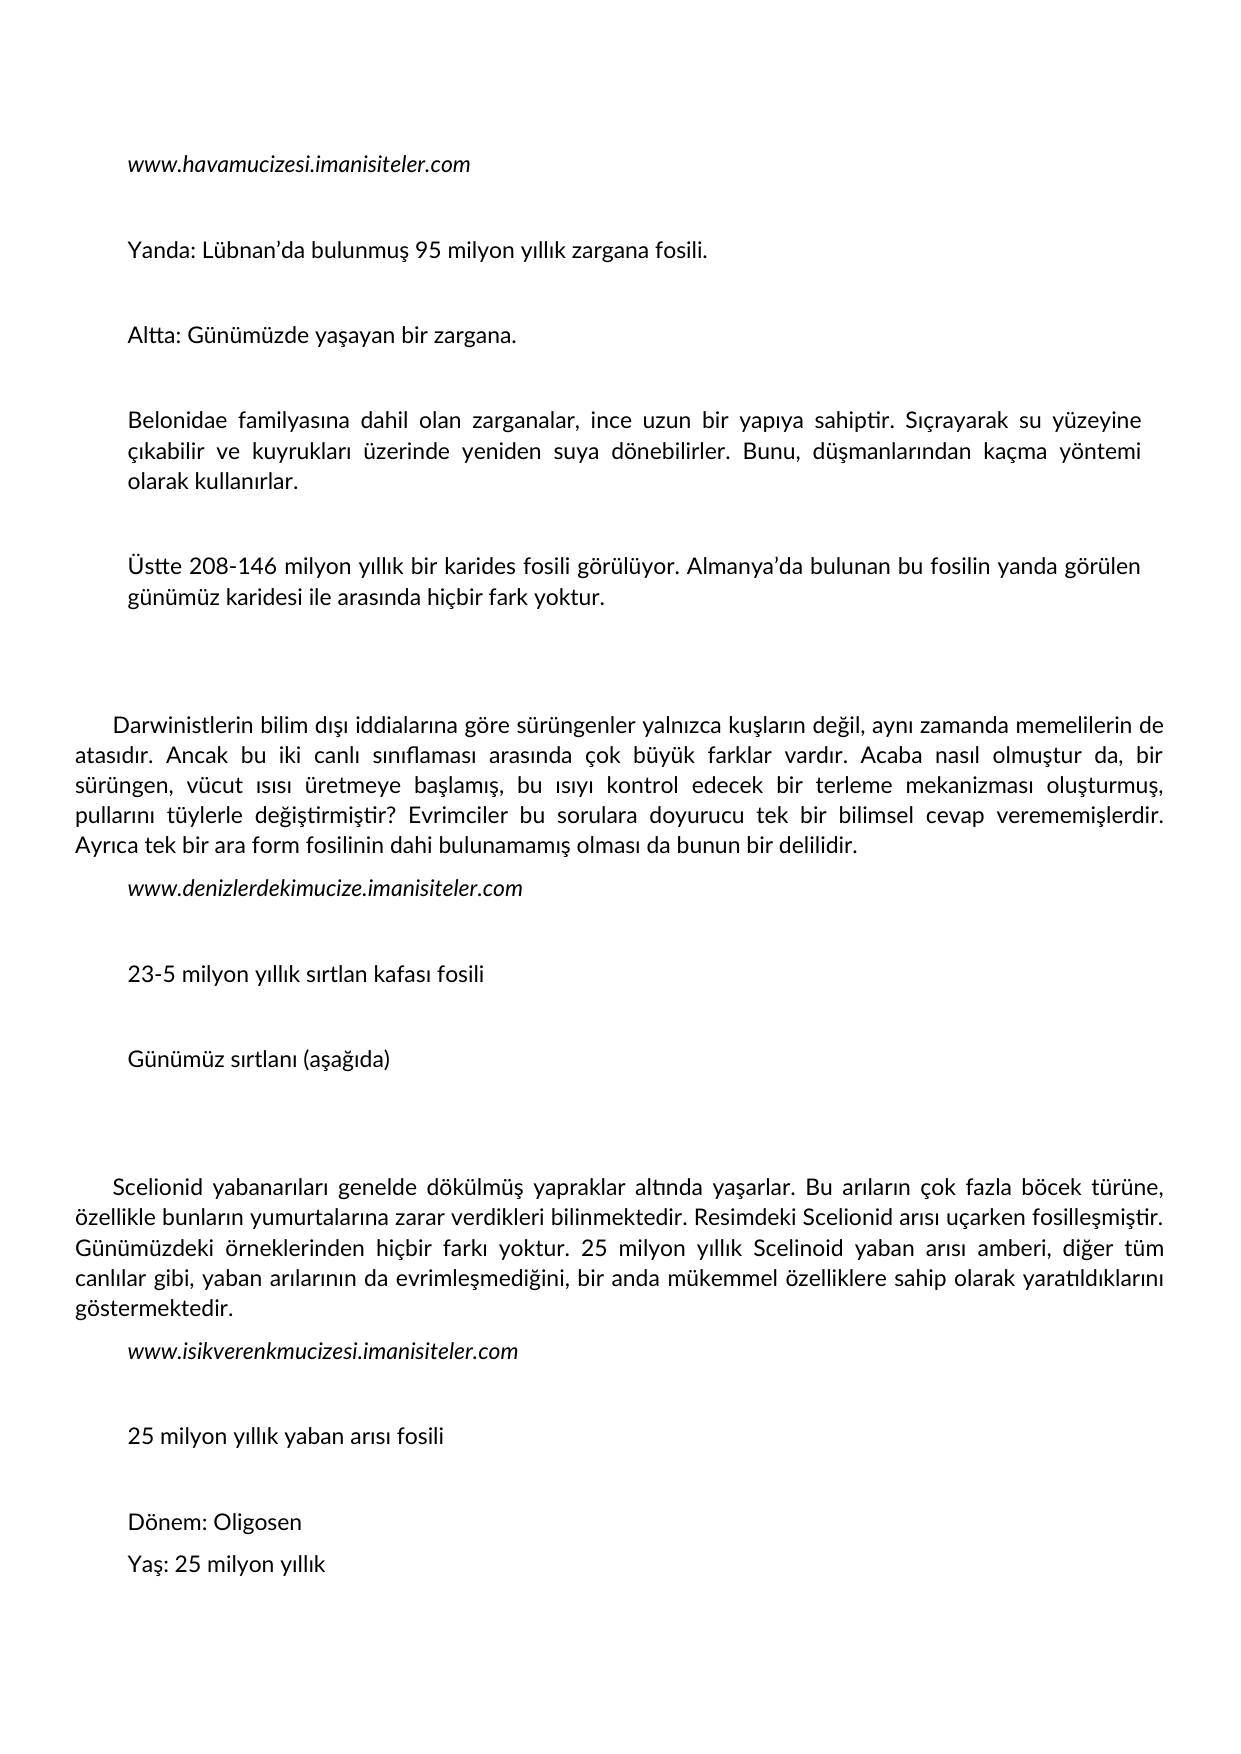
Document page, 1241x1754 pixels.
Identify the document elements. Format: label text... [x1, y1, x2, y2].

text www.isikverenkmucizesi.imanisiteler.com [127, 1336, 1143, 1364]
text Dönem: Oligosen [127, 1507, 1143, 1535]
text Yanda: Lübnan’da bulunmuş 95 milyon yıllık zargana fosili. [127, 235, 1143, 263]
text Üstte 208-146 milyon yıllık bir karides fosili görülüyor. Almanya’da bulunan bu fosilin yanda görülen günümüz karidesi ile arasında hiçbir fark yoktur. [127, 552, 1143, 610]
text 23-5 milyon yıllık sırtlan kafası fosili [127, 959, 1143, 987]
text Altta: Günümüzde yaşayan bir zargana. [127, 321, 1143, 348]
text Belonidae familyasına dahil olan zarganalar, ince uzun bir yapıya sahiptir. Sıçrayarak su yüzeyine çıkabilir ve kuyrukları üzerinde yeniden suya dönebilirler. Bunu, düşmanlarından kaçma yöntemi olarak kullanırlar. [127, 406, 1143, 494]
text Darwinistlerin bilim dışı iddialarına göre sürüngenler yalnızca kuşların değil, aynı zamanda memelilerin de atasıdır. Ancak bu iki canlı sınıflaması arasında çok büyük farklar vardır. Acaba nasıl olmuştur da, bir sürüngen, vücut ısısı üretmeye başlamış, bu ısıyı kontrol edecek bir terleme mekanizması oluşturmuş, pullarını tüylerle değiştirmiştir? Evrimciler bu sorulara doyurucu tek bir bilimsel cevap verememişlerdir. Ayrıca tek bir ara form fosilinin dahi bulunamamış olması da bunun bir delilidir. [75, 710, 1165, 859]
text www.denizlerdekimucize.imanisiteler.com [127, 874, 1143, 901]
text Günümüz sırtlanı (aşağıda) [127, 1045, 1143, 1072]
text Scelionid yabanarıları genelde dökülmüş yapraklar altında yaşarlar. Bu arıların çok fazla böcek türüne, özellikle bunların yumurtalarına zarar verdikleri bilinmektedir. Resimdeki Scelionid arısı uçarken fosilleşmiştir. Günümüzdeki örneklerinden hiçbir farkı yoktur. 25 milyon yıllık Scelinoid yaban arısı amberi, diğer tüm canlılar gibi, yaban arılarının da evrimleşmediğini, bir anda mükemmel özelliklere sahip olarak yaratıldıklarını göstermektedir. [75, 1173, 1165, 1321]
text www.havamucizesi.imanisiteler.com [127, 150, 1143, 177]
text Yaş: 25 milyon yıllık [127, 1550, 1143, 1577]
text 25 milyon yıllık yaban arısı fosili [127, 1422, 1143, 1449]
